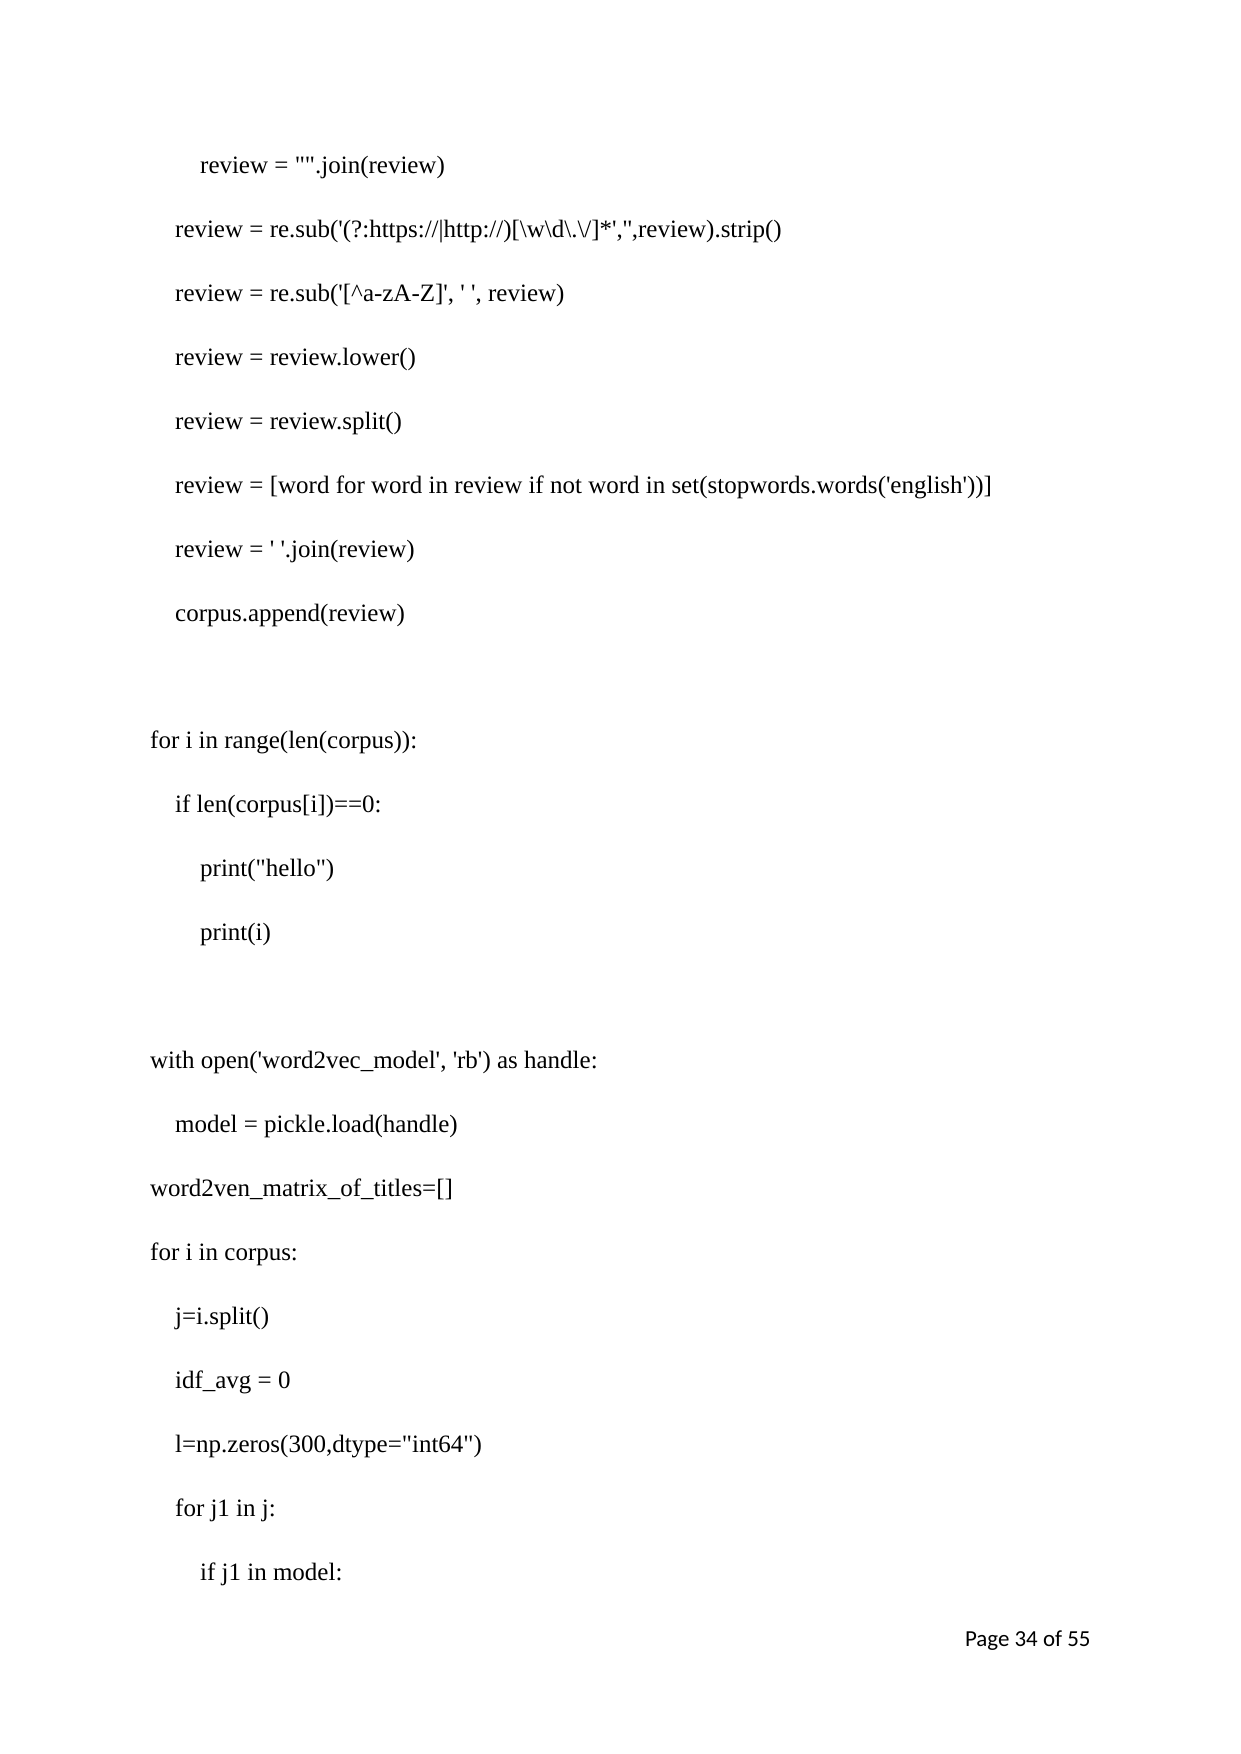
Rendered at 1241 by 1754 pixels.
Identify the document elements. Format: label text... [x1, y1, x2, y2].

text j=i.split() [150, 1301, 1090, 1330]
text print("hello") [150, 853, 1090, 882]
text with open('word2vec_model', 'rb') as handle: [150, 1045, 1090, 1074]
text for i in range(len(corpus)): [150, 726, 1090, 754]
text l=np.zeros(300,dtype="int64") [150, 1429, 1090, 1458]
text review = "".join(review) [150, 150, 1090, 179]
text idf_avg = 0 [150, 1365, 1090, 1394]
text model = pickle.load(handle) [150, 1109, 1090, 1138]
text review = review.split() [150, 406, 1090, 434]
text review = ' '.join(review) [150, 534, 1090, 562]
text if len(corpus[i])==0: [150, 789, 1090, 818]
text word2ven_matrix_of_titles=[] [150, 1173, 1090, 1202]
text for j1 in j: [150, 1493, 1090, 1522]
text review = re.sub('[^a-zA-Z]', ' ', review) [150, 278, 1090, 307]
text review = review.lower() [150, 342, 1090, 371]
text for i in corpus: [150, 1237, 1090, 1266]
text if j1 in model: [150, 1557, 1090, 1586]
text print(i) [150, 917, 1090, 946]
text review = re.sub('(?:https://|http://)[\w\d\.\/]*','',review).strip() [150, 214, 1090, 243]
text corpus.append(review) [150, 598, 1090, 626]
text review = [word for word in review if not word in set(stopwords.words('english'))] [150, 470, 1090, 498]
